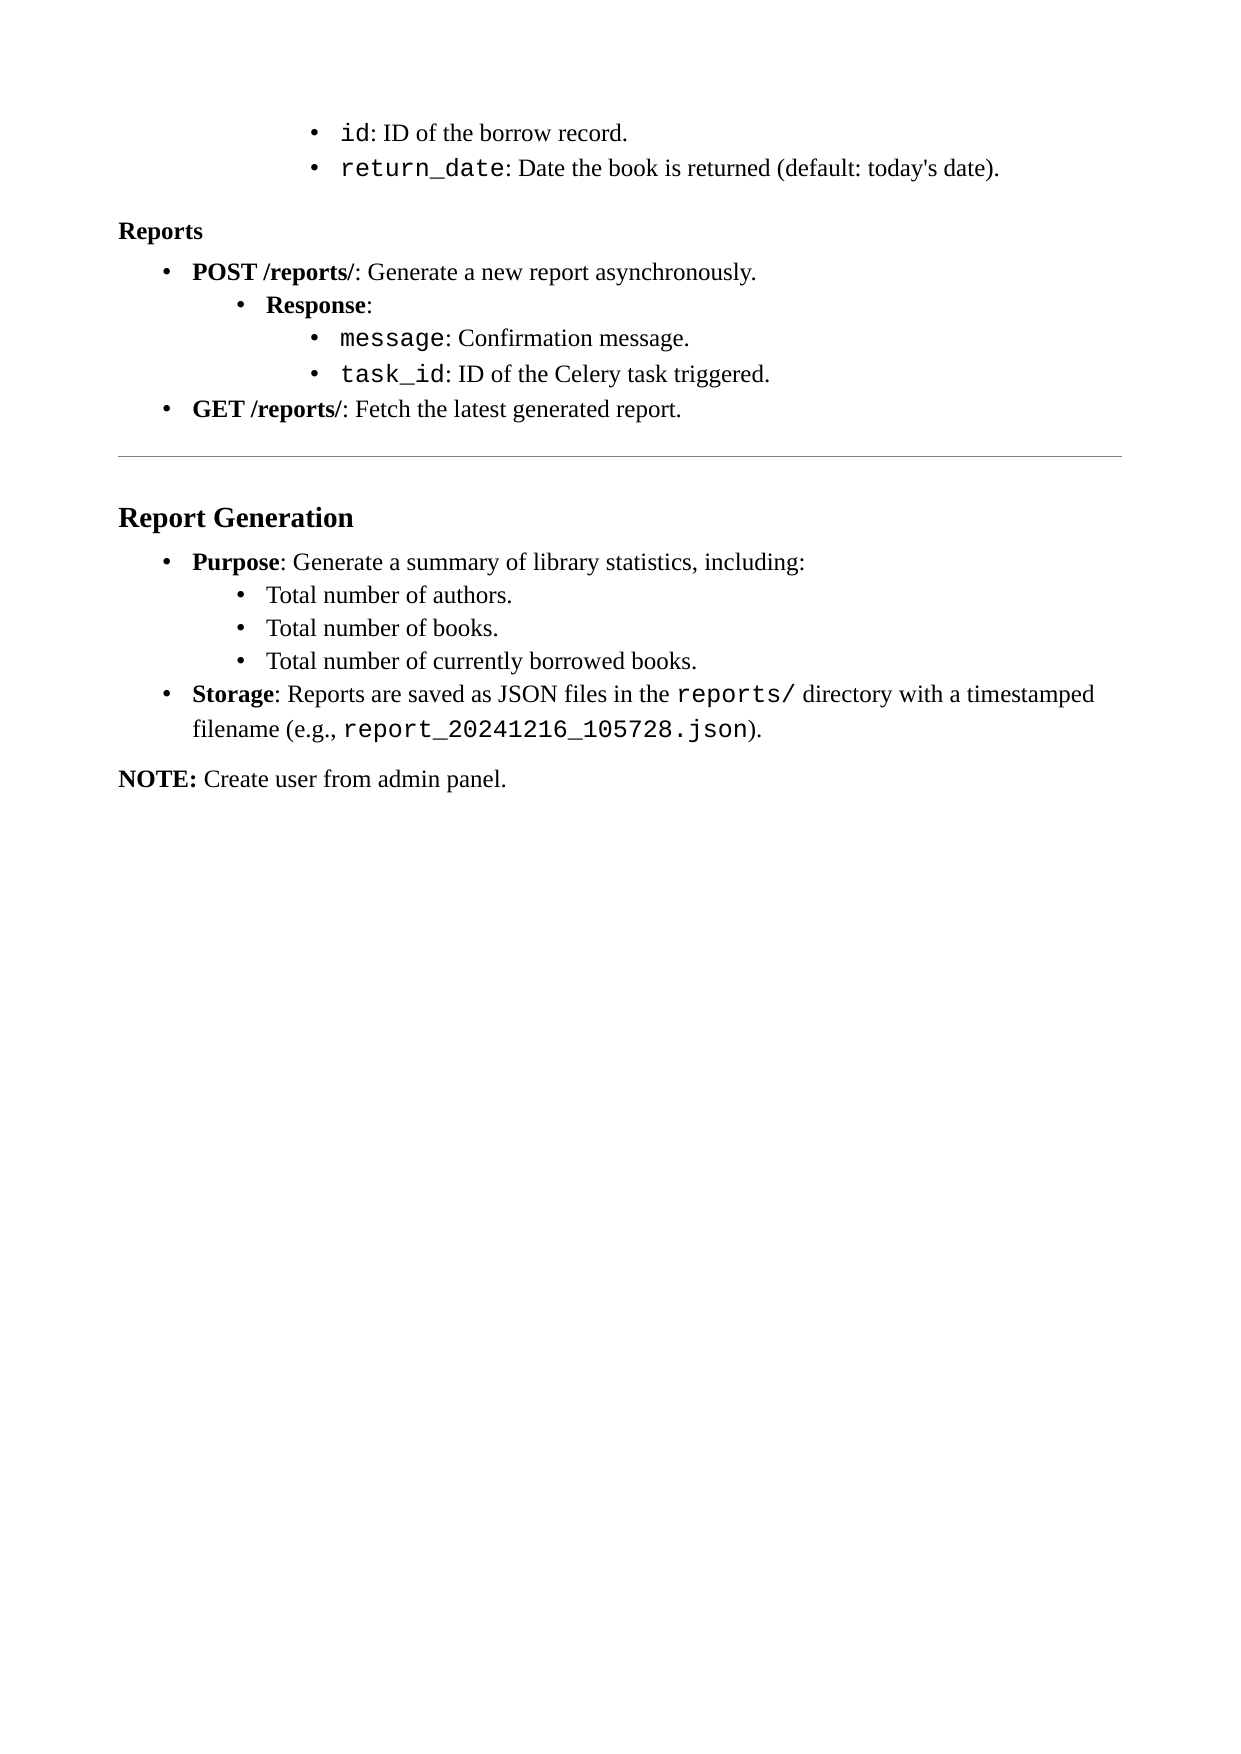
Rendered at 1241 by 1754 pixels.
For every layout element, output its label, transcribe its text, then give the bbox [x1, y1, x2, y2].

list Total number of currently borrowed books. [236, 646, 1122, 674]
list return_date: Date the book is returned (default: today's date). [310, 153, 1122, 184]
list POST /reports/: Generate a new report asynchronously. [162, 257, 1122, 286]
list id: ID of the borrow record. [310, 118, 1122, 149]
list Total number of authors. [236, 580, 1122, 608]
text NOTE: Create user from admin panel. [118, 764, 1122, 793]
subtitle Report Generation [118, 501, 1122, 534]
subtitle Reports [118, 216, 1122, 245]
list Total number of books. [236, 613, 1122, 641]
list message: Confirmation message. [310, 323, 1122, 354]
list Storage: Reports are saved as JSON files in the reports/ directory with a timestamped filename (e.g., report_20241216_105728.json). [162, 679, 1122, 745]
list Purpose: Generate a summary of library statistics, including: [162, 547, 1122, 575]
list task_id: ID of the Celery task triggered. [310, 359, 1122, 389]
list Response: [236, 290, 1122, 319]
list GET /reports/: Fetch the latest generated report. [162, 394, 1122, 423]
